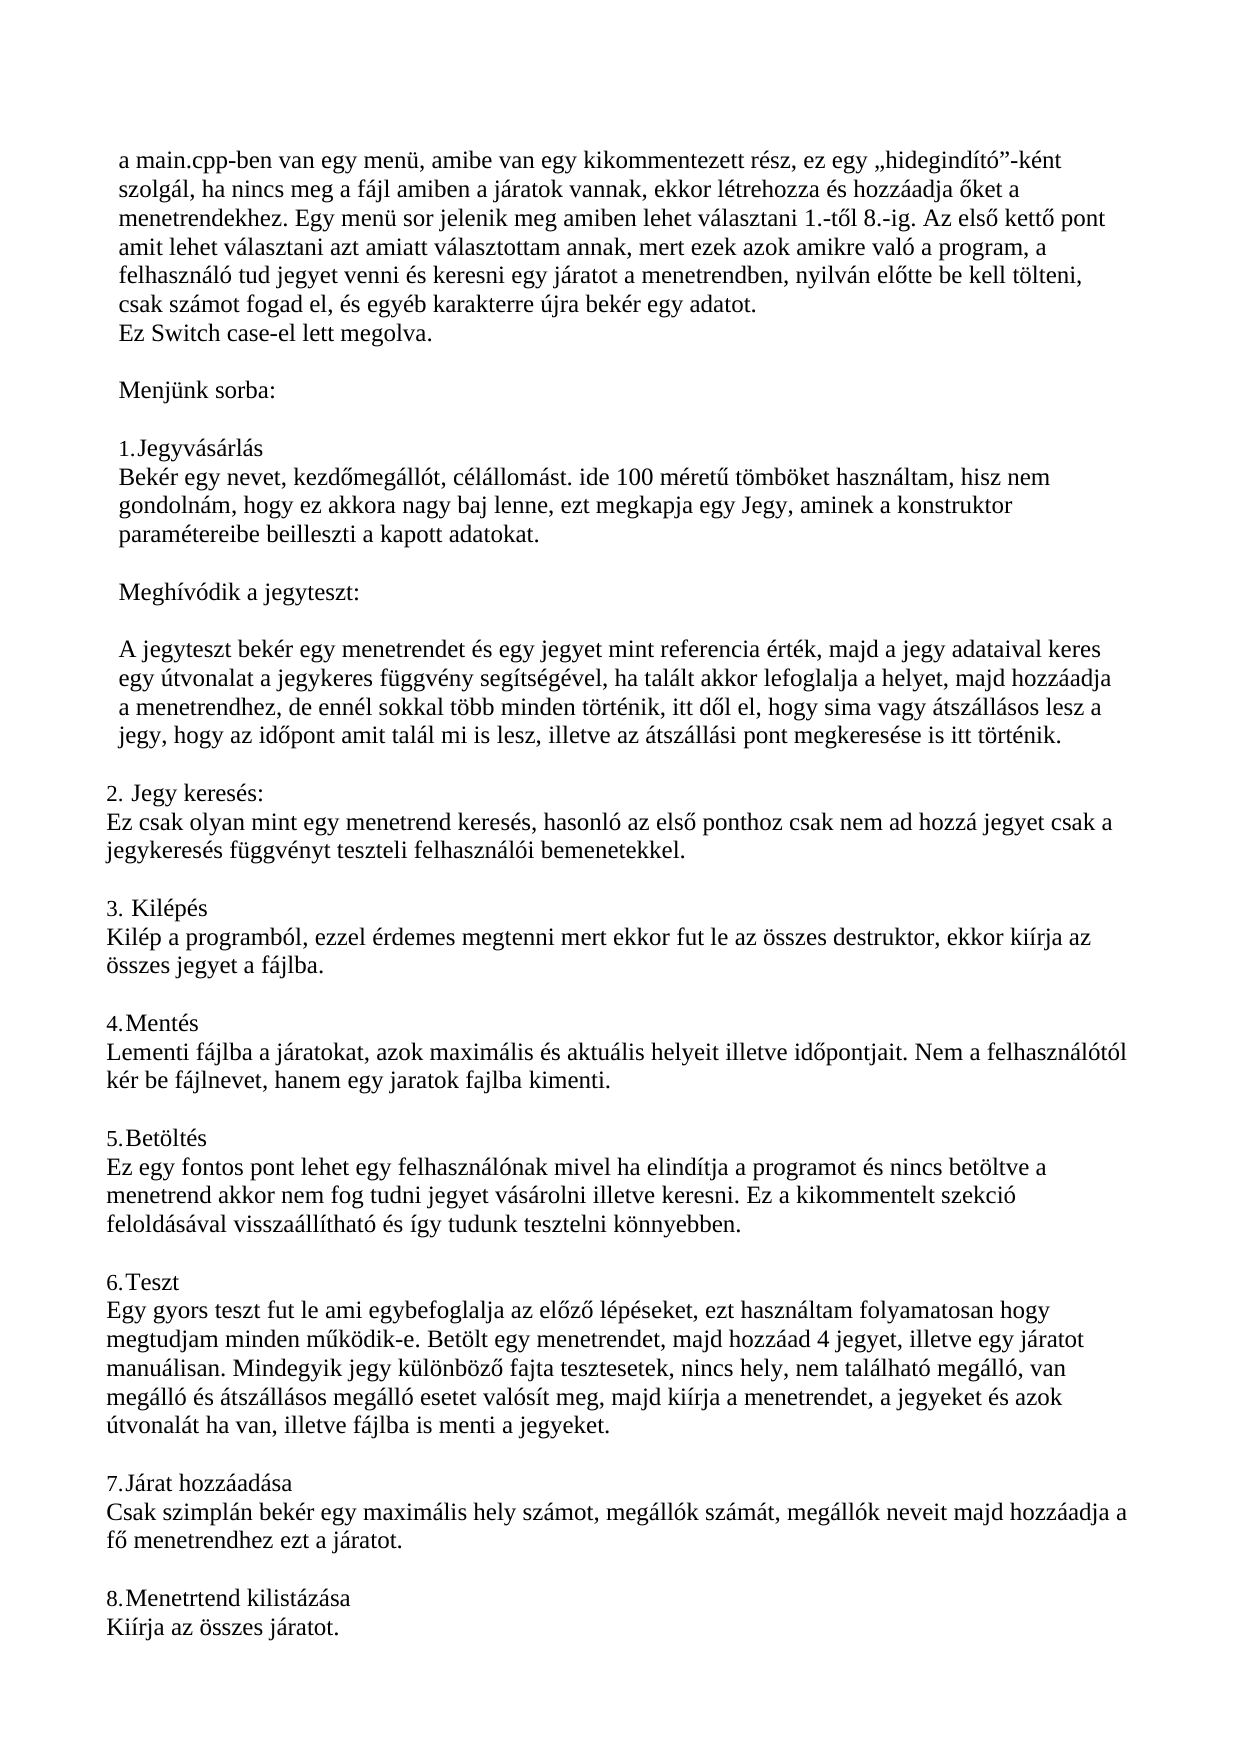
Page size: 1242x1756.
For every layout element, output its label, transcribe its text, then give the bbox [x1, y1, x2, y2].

text Meghívódik a jegyteszt: [118, 577, 1139, 605]
text a main.cpp-ben van egy menü, amibe van egy kikommentezett rész, ez egy „hidegindító”-ként szolgál, ha nincs meg a fájl amiben a járatok vannak, ekkor létrehozza és hozzáadja őket a menetrendekhez. Egy menü sor jelenik meg amiben lehet választani 1.-től 8.-ig. Az első kettő pont amit lehet választani azt amiatt választottam annak, mert ezek azok amikre való a program, a felhasználó tud jegyet venni és keresni egy járatot a menetrendben, nyilván előtte be kell tölteni, csak számot fogad el, és egyéb karakterre újra bekér egy adatot. [118, 145, 1108, 318]
text Ez egy fontos pont lehet egy felhasználónak mivel ha elindítja a programot és nincs betöltve a menetrend akkor nem fog tudni jegyet vásárolni illetve keresni. Ez a kikommentelt szekció feloldásával visszaállítható és így tudunk tesztelni könnyebben. [106, 1152, 1049, 1238]
text A jegyteszt bekér egy menetrendet és egy jegyet mint referencia érték, majd a jegy adataival keres egy útvonalat a jegykeres függvény segítségével, ha talált akkor lefoglalja a helyet, majd hozzáadja a menetrendhez, de ennél sokkal több minden történik, itt dől el, hogy sima vagy átszállásos lesz a jegy, hogy az időpont amit talál mi is lesz, illetve az átszállási pont megkeresése is itt történik. [118, 634, 1114, 749]
list Jegy keresés: [106, 778, 1139, 807]
text Csak szimplán bekér egy maximális hely számot, megállók számát, megállók neveit majd hozzáadja a fő menetrendhez ezt a járatot. [106, 1497, 1129, 1554]
text Kilép a programból, ezzel érdemes megtenni mert ekkor fut le az összes destruktor, ekkor kiírja az összes jegyet a fájlba. [106, 922, 1139, 979]
list Járat hozzáadása [106, 1468, 1139, 1497]
text Menjünk sorba: [118, 375, 1108, 404]
text Egy gyors teszt fut le ami egybefoglalja az előző lépéseket, ezt használtam folyamatosan hogy megtudjam minden működik-e. Betölt egy menetrendet, majd hozzáad 4 jegyet, illetve egy járatot manuálisan. Mindegyik jegy különböző fajta tesztesetek, nincs hely, nem található megálló, van megálló és átszállásos megálló esetet valósít meg, majd kiírja a menetrendet, a jegyeket és azok útvonalát ha van, illetve fájlba is menti a jegyeket. [106, 1296, 1087, 1439]
text Bekér egy nevet, kezdőmegállót, célállomást. ide 100 méretű tömböket használtam, hisz nem gondolnám, hogy ez akkora nagy baj lenne, ezt megkapja egy Jegy, aminek a konstruktor paramétereibe beilleszti a kapott adatokat. [118, 462, 1053, 548]
text Ez csak olyan mint egy menetrend keresés, hasonló az első ponthoz csak nem ad hozzá jegyet csak a jegykeresés függvényt teszteli felhasználói bemenetekkel. [106, 807, 1115, 864]
text Ez Switch case-el lett megolva. [118, 318, 1108, 347]
list Teszt [106, 1267, 1139, 1296]
list Betöltés [106, 1123, 1139, 1152]
list Menetrtend kilistázása Kiírja az összes járatot. [106, 1583, 352, 1641]
text Lementi fájlba a járatokat, azok maximális és aktuális helyeit illetve időpontjait. Nem a felhasználótól kér be fájlnevet, hanem egy jaratok fajlba kimenti. [106, 1037, 1129, 1094]
list Kilépés [106, 893, 1139, 922]
list Mentés [106, 1008, 1139, 1037]
list Jegyvásárlás [118, 433, 1139, 462]
